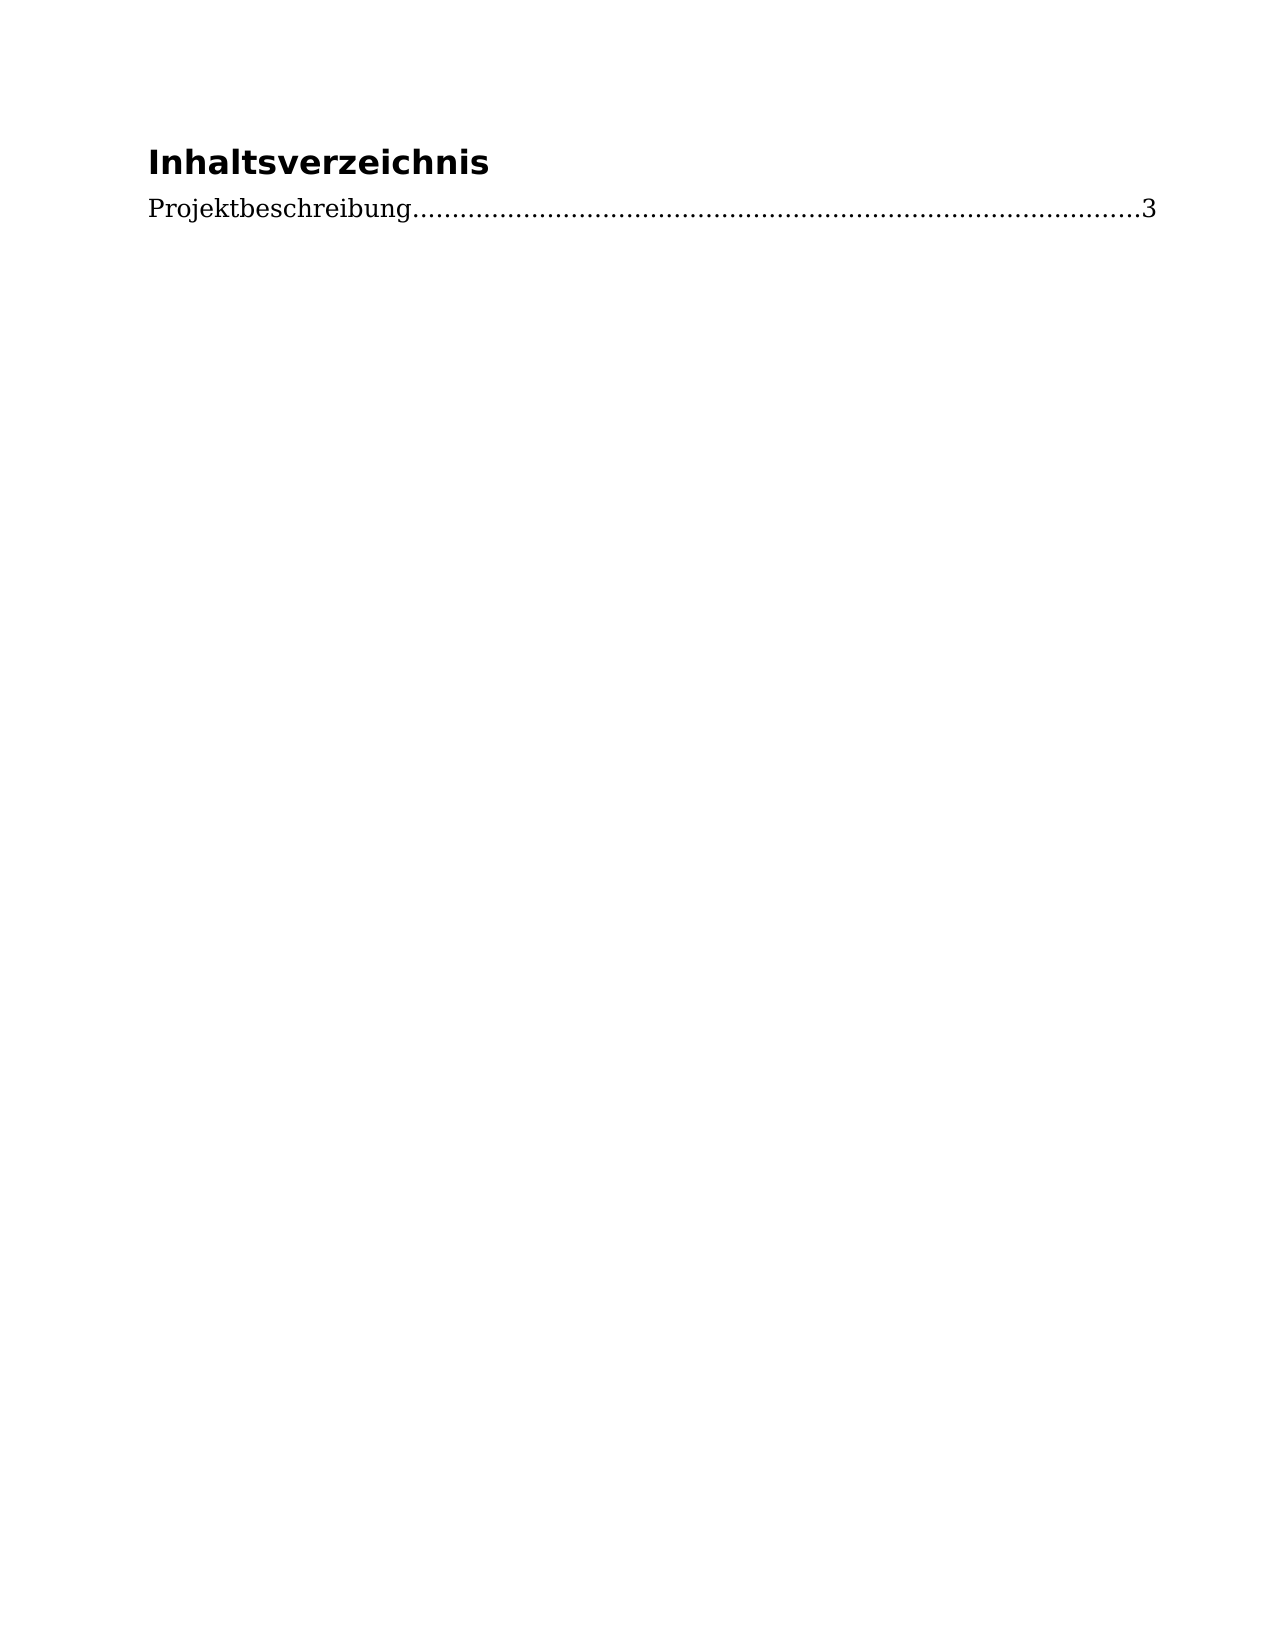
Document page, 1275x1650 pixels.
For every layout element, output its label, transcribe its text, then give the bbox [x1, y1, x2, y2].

subtitle Inhaltsverzeichnis [148, 143, 1157, 182]
